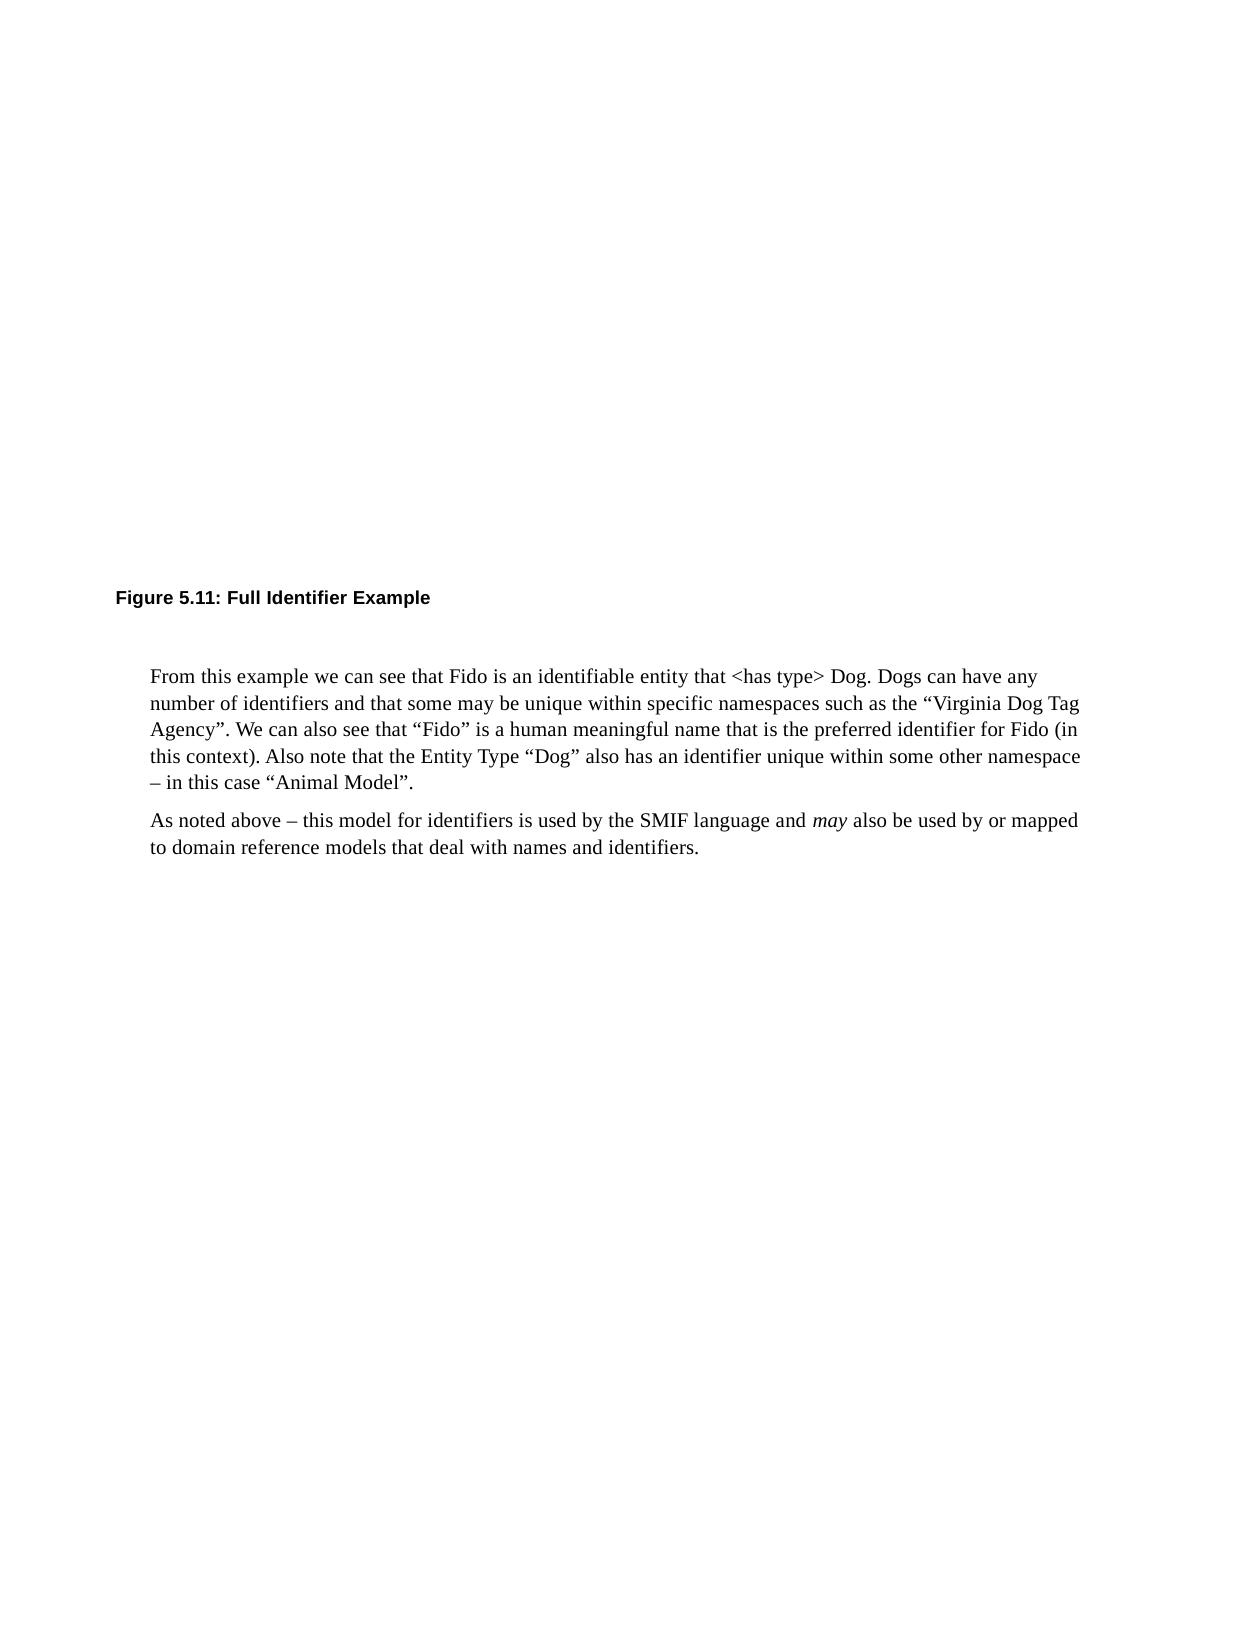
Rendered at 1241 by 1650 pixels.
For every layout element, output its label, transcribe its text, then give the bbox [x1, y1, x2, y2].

text Figure 5.11: Full Identifier Example [115, 174, 1125, 608]
text From this example we can see that Fido is an identifiable entity that <has type> Dog. Dogs can have any number of identifiers and that some may be unique within specific namespaces such as the “Virginia Dog Tag Agency”. We can also see that “Fido” is a human meaningful name that is the preferred identifier for Fido (in this context). Also note that the Entity Type “Dog” also has an identifier unique within some other namespace – in this case “Animal Model”. [115, 608, 1125, 794]
text As noted above – this model for identifiers is used by the SMIF language and may also be used by or mapped to domain reference models that deal with names and identifiers. [150, 808, 1090, 859]
text [150, 150, 1090, 174]
